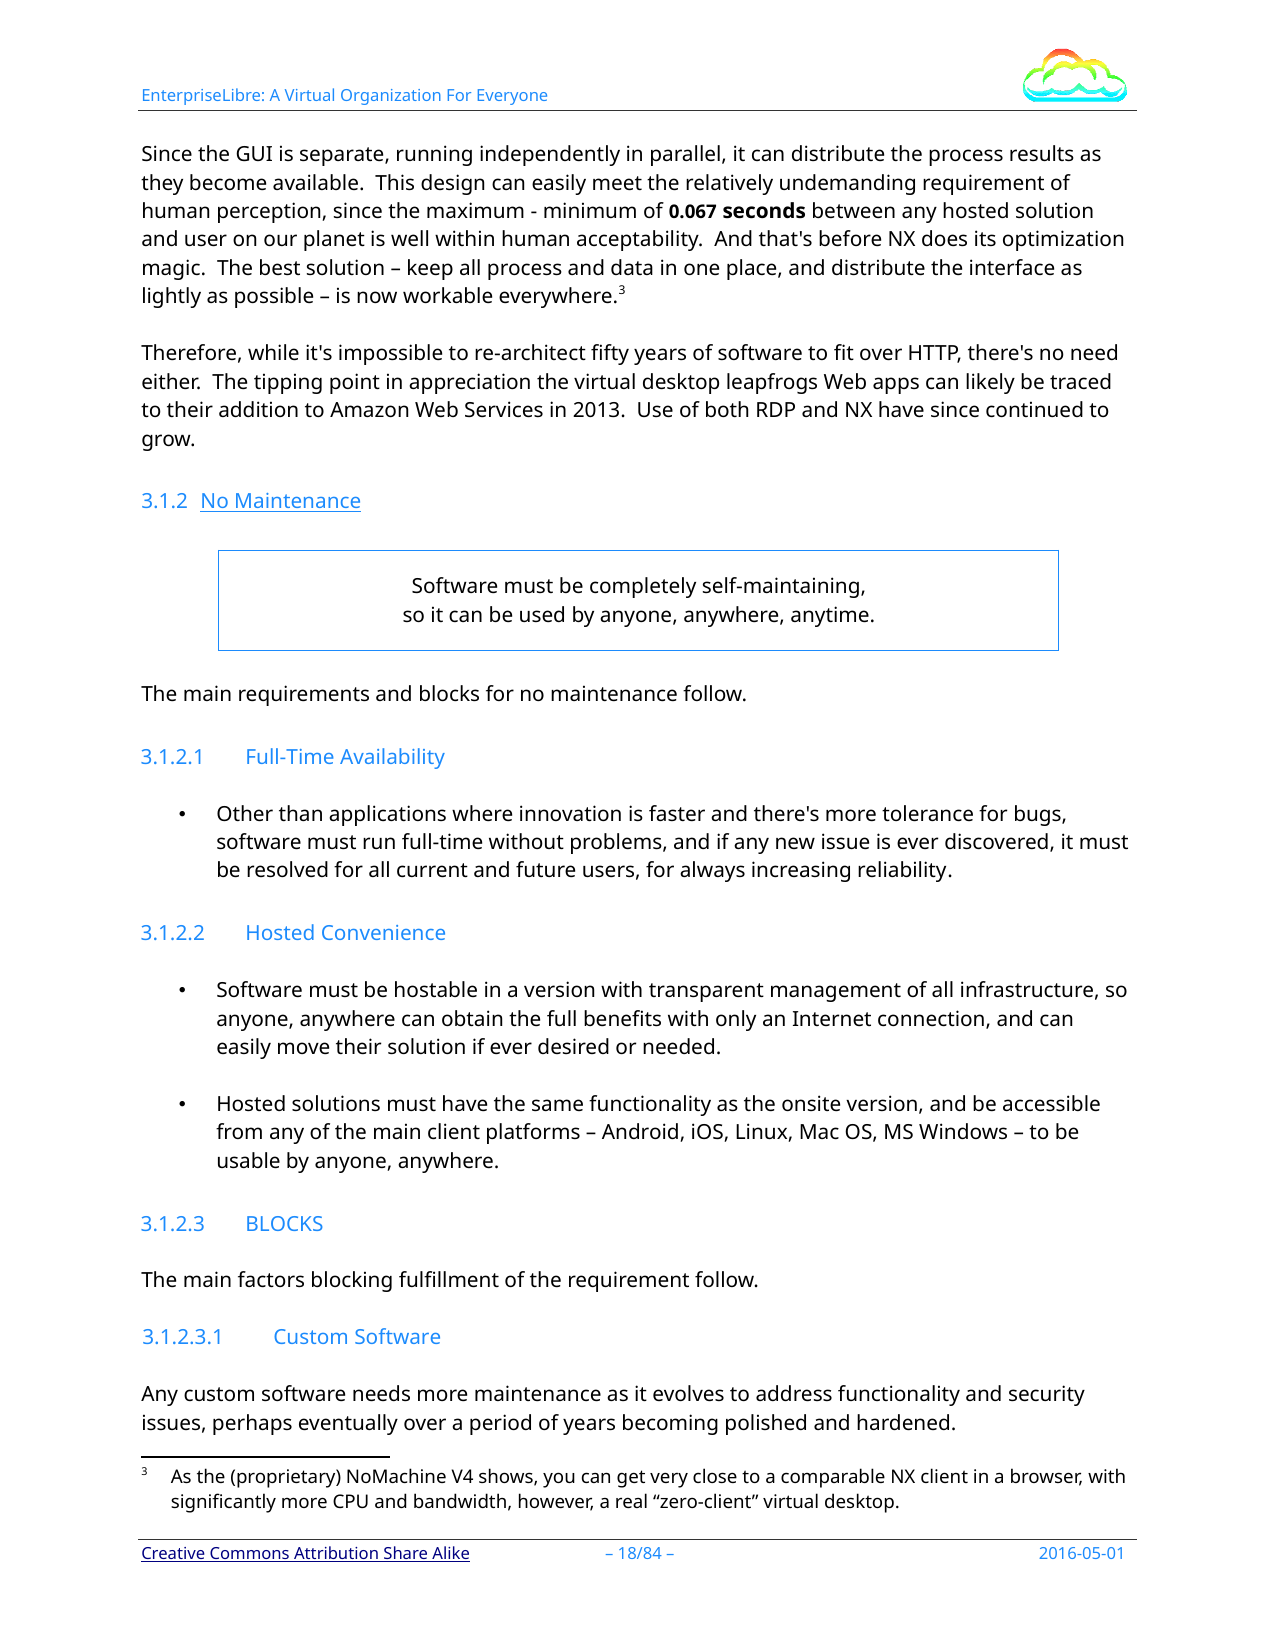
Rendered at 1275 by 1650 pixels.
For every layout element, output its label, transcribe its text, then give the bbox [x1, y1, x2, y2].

text The main requirements and blocks for no maintenance follow. [141, 679, 1134, 707]
text Therefore, while it's impossible to re-architect fifty years of software to fit over HTTP, there's no need either. The tipping point in appreciation the virtual desktop leapfrogs Web apps can likely be traced to their addition to Amazon Web Services in 2013. Use of both RDP and NX have since continued to grow. [141, 338, 1134, 452]
list Hosted solutions must have the same functionality as the onsite version, and be accessible from any of the main client platforms – Android, iOS, Linux, Mac OS, MS Windows – to be usable by anyone, anywhere. [178, 1089, 1134, 1174]
text Any custom software needs more maintenance as it evolves to address functionality and security issues, perhaps eventually over a period of years becoming polished and hardened. [141, 1379, 1134, 1436]
text Since the GUI is separate, running independently in parallel, it can distribute the process results as they become available. This design can easily meet the relatively undemanding requirement of human perception, since the maximum - minimum of 0.067 seconds between any hosted solution and user on our planet is well within human acceptability. And that's before NX does its optimization magic. The best solution – keep all process and data in one place, and distribute the interface as lightly as possible – is now workable everywhere. [141, 139, 1134, 310]
list Software must be hostable in a version with transparent management of all infrastructure, so anyone, anywhere can obtain the full benefits with only an Internet connection, and can easily move their solution if ever desired or needed. [178, 975, 1134, 1061]
list Other than applications where innovation is faster and there's more tolerance for bugs, software must run full-time without problems, and if any new issue is ever discovered, it must be resolved for all current and future users, for always increasing reliability. [178, 799, 1134, 884]
text As the (proprietary) NoMachine V4 shows, you can get very close to a comparable NX client in a browser, with significantly more CPU and bandwidth, however, a real “zero-client” virtual desktop. [141, 1463, 1134, 1514]
table_header Software must be completely self-maintaining, so it can be used by anyone, anywhere, anytime. [219, 551, 1058, 649]
picture [1022, 47, 1128, 102]
subtitle Full-Time Availability [135, 742, 1134, 770]
text The main factors blocking fulfillment of the requirement follow. [141, 1266, 1134, 1294]
subtitle Hosted Convenience [135, 918, 1134, 947]
subtitle Custom Software [137, 1322, 1134, 1351]
subtitle BLOCKS [135, 1209, 1134, 1237]
subtitle No Maintenance [141, 487, 1134, 515]
